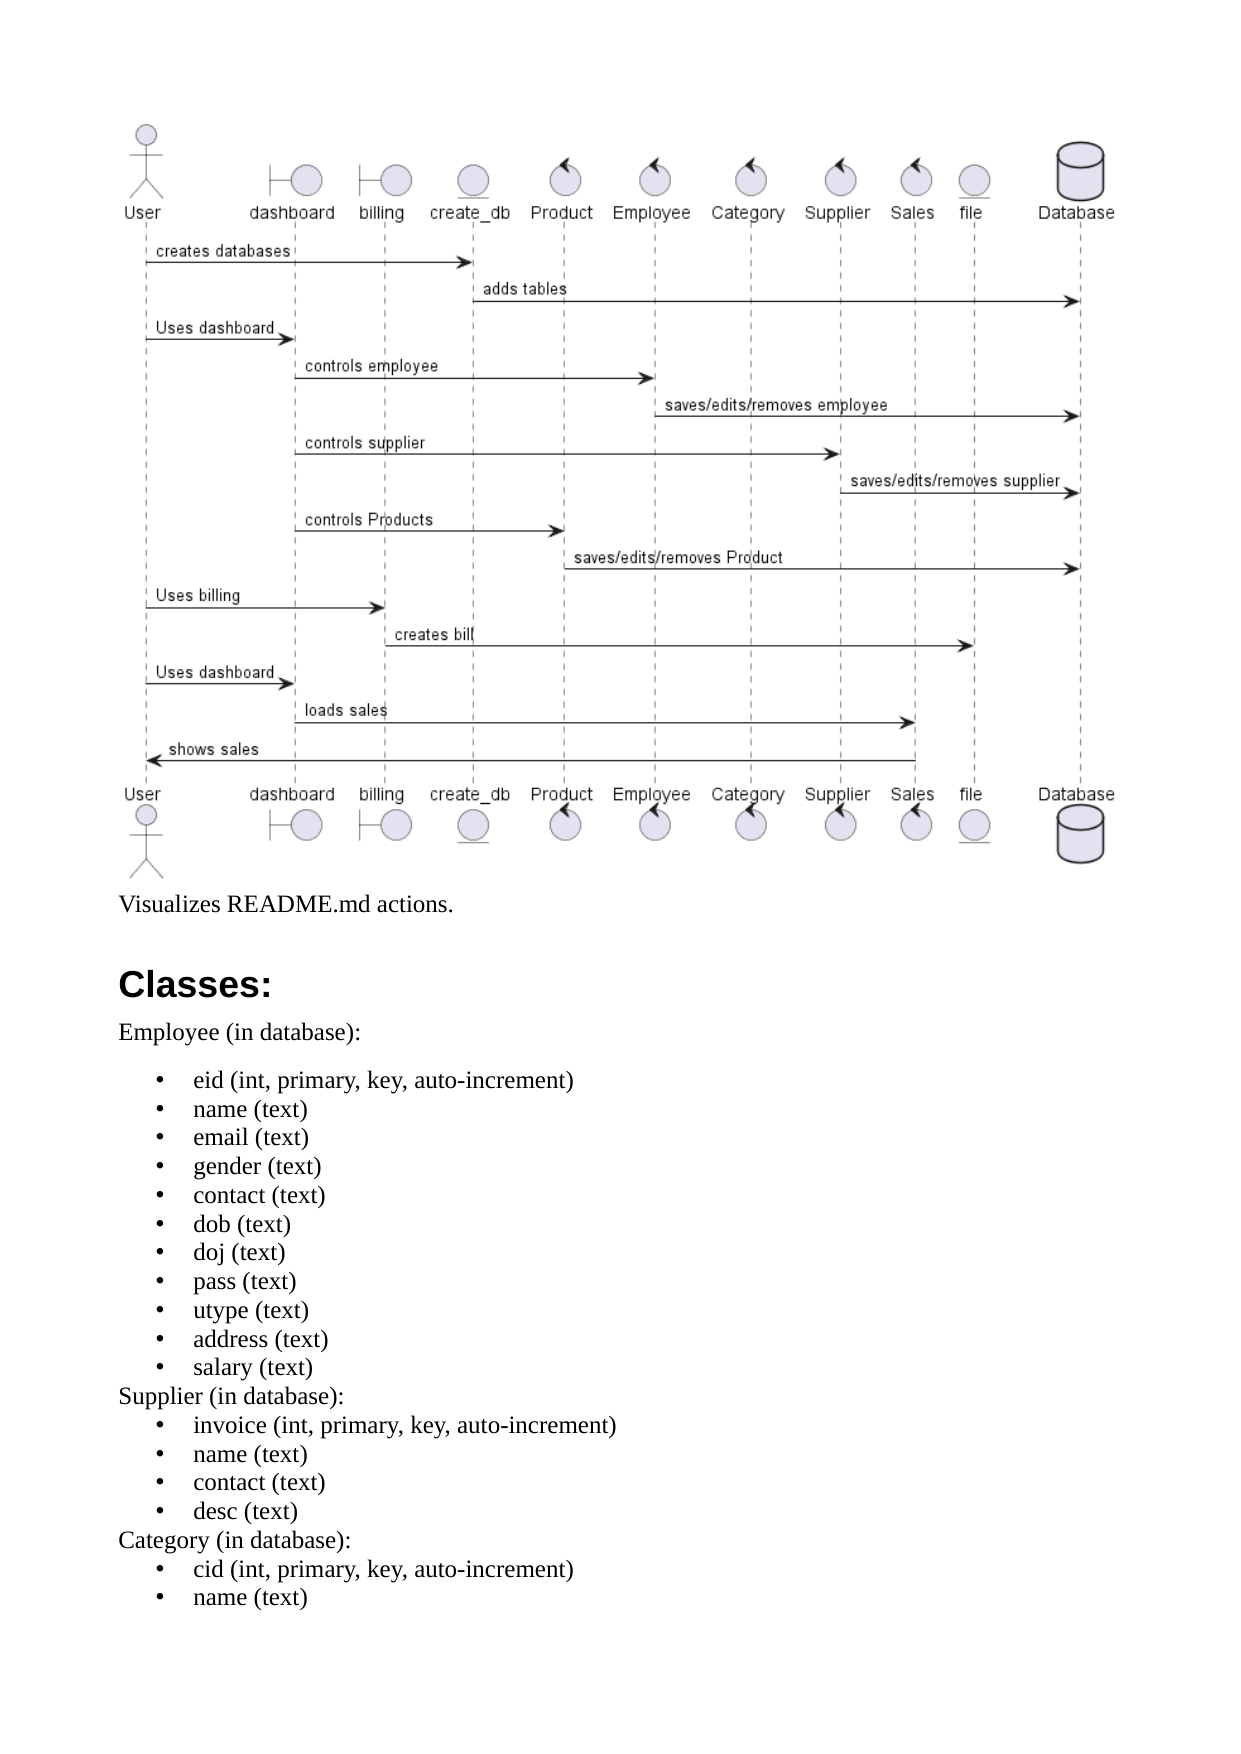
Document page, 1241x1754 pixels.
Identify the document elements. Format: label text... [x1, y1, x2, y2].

text Employee (in database): [118, 1017, 1122, 1046]
list doj (text) [156, 1237, 1122, 1266]
list invoice (int, primary, key, auto-increment) [156, 1410, 1122, 1439]
list email (text) [156, 1122, 1122, 1151]
text Category (in database): [118, 1525, 1122, 1554]
list name (text) [156, 1582, 1122, 1611]
text Supplier (in database): [118, 1381, 1122, 1410]
list utype (text) [156, 1295, 1122, 1324]
list contact (text) [156, 1467, 1122, 1496]
subtitle Classes: [118, 962, 1122, 1005]
list contact (text) [156, 1180, 1122, 1209]
list eid (int, primary, key, auto-increment) [156, 1065, 1122, 1094]
picture [118, 118, 1123, 885]
list dob (text) [156, 1209, 1122, 1237]
list gender (text) [156, 1151, 1122, 1180]
list name (text) [156, 1439, 1122, 1467]
text Visualizes README.md actions. [118, 885, 1122, 918]
list salary (text) [156, 1352, 1122, 1381]
list pass (text) [156, 1266, 1122, 1295]
list cid (int, primary, key, auto-increment) [156, 1554, 1122, 1582]
list address (text) [156, 1324, 1122, 1352]
list name (text) [156, 1094, 1122, 1122]
list desc (text) [156, 1496, 1122, 1525]
